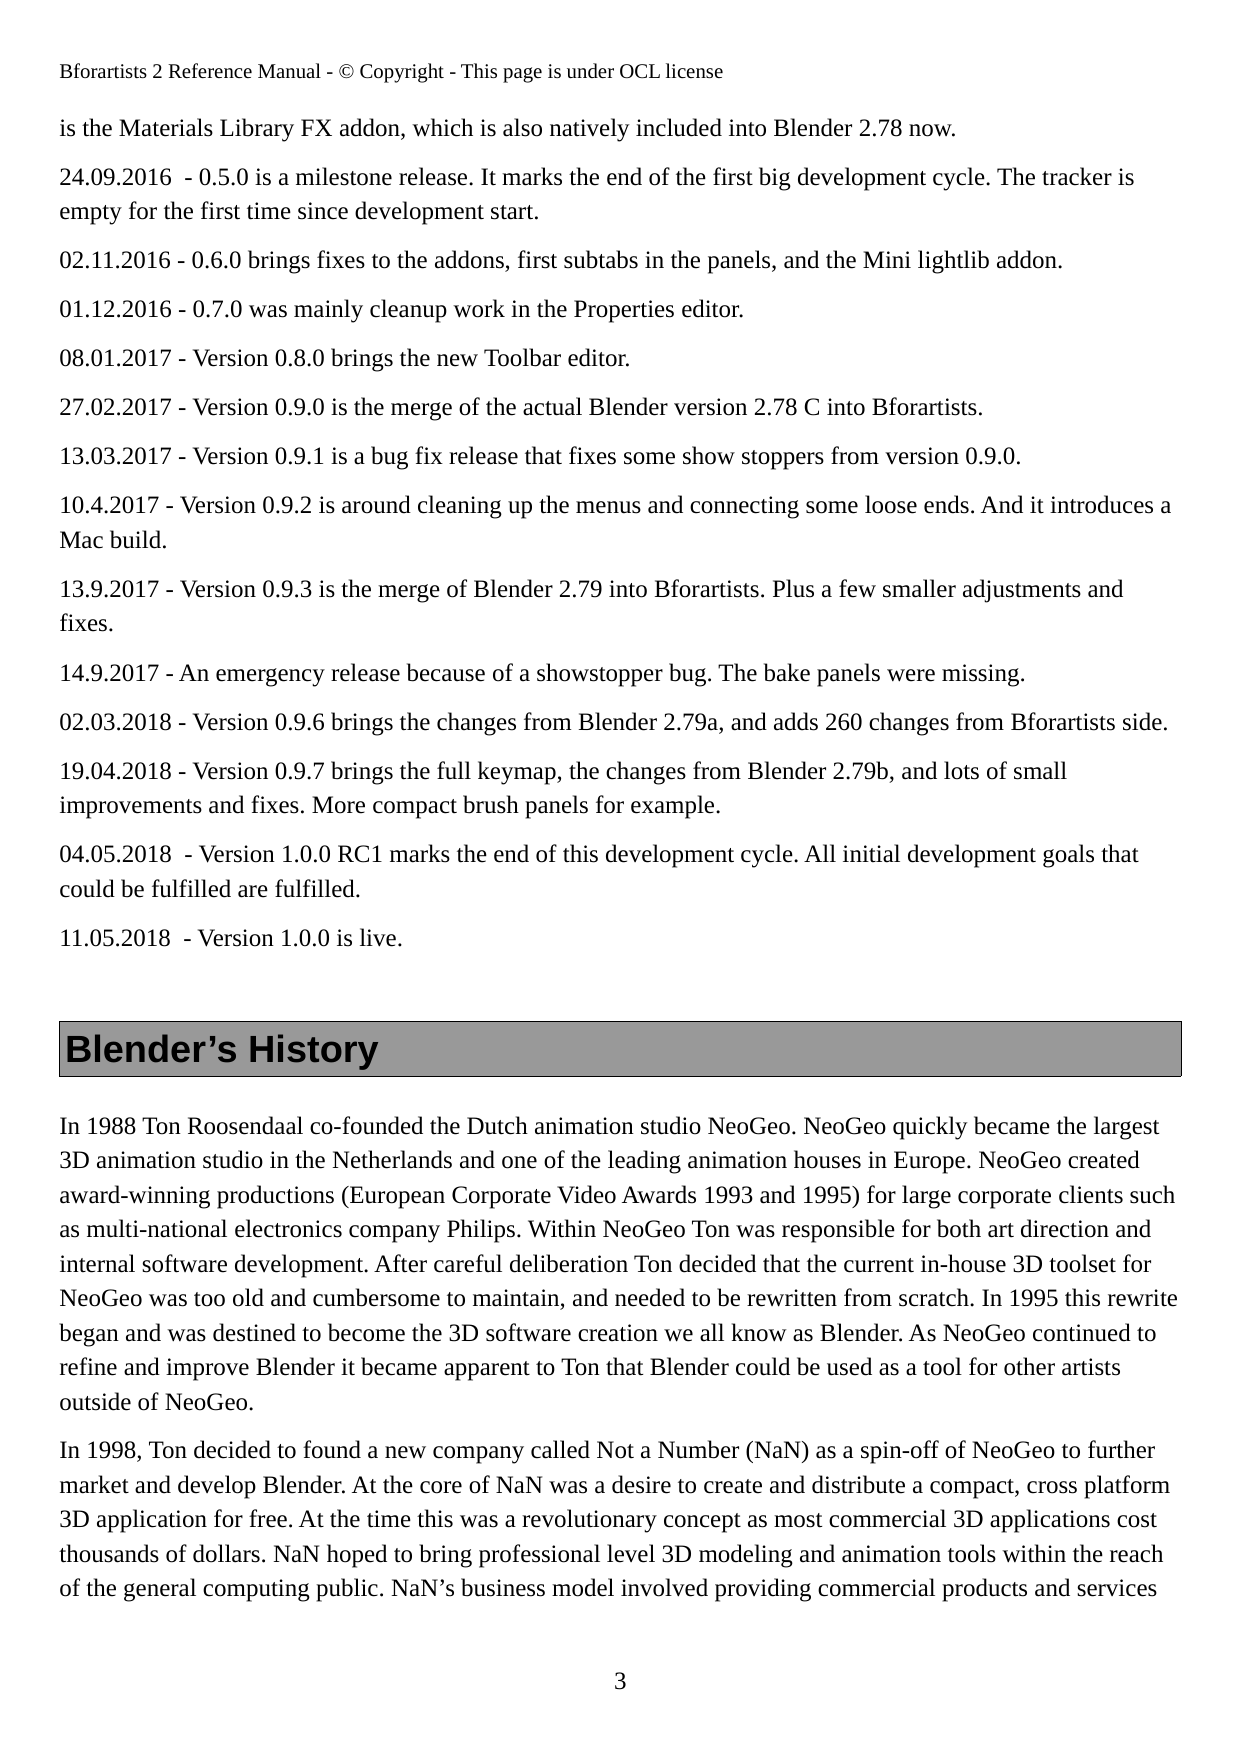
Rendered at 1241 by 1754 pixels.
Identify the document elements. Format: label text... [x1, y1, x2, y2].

text In 1988 Ton Roosendaal co-founded the Dutch animation studio NeoGeo. NeoGeo quickly became the largest 3D animation studio in the Netherlands and one of the leading animation houses in Europe. NeoGeo created award-winning productions (European Corporate Video Awards 1993 and 1995) for large corporate clients such as multi-national electronics company Philips. Within NeoGeo Ton was responsible for both art direction and internal software development. After careful deliberation Ton decided that the current in-house 3D toolset for NeoGeo was too old and cumbersome to maintain, and needed to be rewritten from scratch. In 1995 this rewrite began and was destined to become the 3D software creation we all know as Blender. As NeoGeo continued to refine and improve Blender it became apparent to Ton that Blender could be used as a tool for other artists outside of NeoGeo. [59, 1077, 1181, 1415]
text 02.11.2016 - 0.6.0 brings fixes to the addons, first subtabs in the panels, and the Mini lightlib addon. [59, 245, 1181, 274]
text 08.01.2017 - Version 0.8.0 brings the new Toolbar editor. [59, 343, 1181, 372]
text 27.02.2017 - Version 0.9.0 is the merge of the actual Blender version 2.78 C into Bforartists. [59, 392, 1181, 421]
text 04.05.2018 - Version 1.0.0 RC1 marks the end of this development cycle. All initial development goals that could be fulfilled are fulfilled. [59, 839, 1181, 902]
text 01.12.2016 - 0.7.0 was mainly cleanup work in the Properties editor. [59, 294, 1181, 323]
text 10.4.2017 - Version 0.9.2 is around cleaning up the menus and connecting some loose ends. And it introduces a Mac build. [59, 491, 1181, 554]
text In 1998, Ton decided to found a new company called Not a Number (NaN) as a spin-off of NeoGeo to further market and develop Blender. At the core of NaN was a desire to create and distribute a compact, cross platform 3D application for free. At the time this was a revolutionary concept as most commercial 3D applications cost thousands of dollars. NaN hoped to bring professional level 3D modeling and animation tools within the reach of the general computing public. NaN’s business model involved providing commercial products and services [59, 1436, 1181, 1602]
text is the Materials Library FX addon, which is also natively included into Blender 2.78 now. [59, 113, 1181, 141]
text 11.05.2018 - Version 1.0.0 is live. [59, 923, 1181, 952]
text 13.9.2017 - Version 0.9.3 is the merge of Blender 2.79 into Bforartists. Plus a few smaller adjustments and fixes. [59, 574, 1181, 637]
text 02.03.2018 - Version 0.9.6 brings the changes from Blender 2.79a, and adds 260 changes from Bforartists side. [59, 707, 1181, 735]
table_header Blender’s History [60, 1022, 1181, 1076]
text 14.9.2017 - An emergency release because of a showstopper bug. The bake panels were missing. [59, 658, 1181, 686]
text 13.03.2017 - Version 0.9.1 is a bug fix release that fixes some show stoppers from version 0.9.0. [59, 441, 1181, 470]
text 24.09.2016 - 0.5.0 is a milestone release. It marks the end of the first big development cycle. The tracker is empty for the first time since development start. [59, 162, 1181, 225]
text 19.04.2018 - Version 0.9.7 brings the full keymap, the changes from Blender 2.79b, and lots of small improvements and fixes. More compact brush panels for example. [59, 756, 1181, 819]
